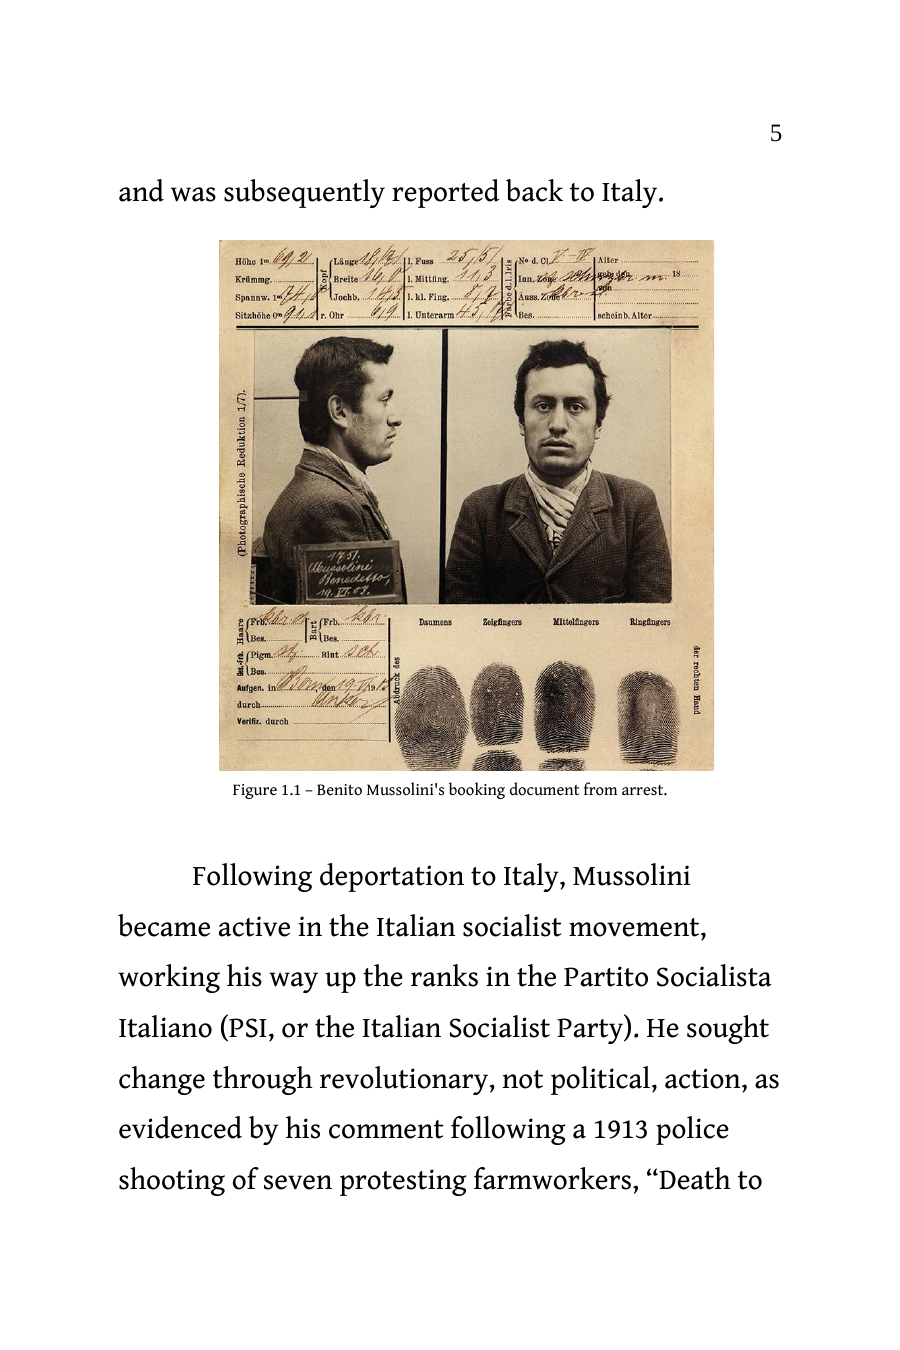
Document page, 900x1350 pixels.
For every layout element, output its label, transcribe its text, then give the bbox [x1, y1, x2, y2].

picture [219, 240, 715, 771]
text Figure 1.1 – Benito Mussolini's booking document from arrest. [118, 227, 782, 800]
text and was subsequently reported back to Italy. [118, 176, 782, 210]
text Following deportation to Italy, Mussolini became active in the Italian socialist movement, working his way up the ranks in the Partito Socialista Italiano (PSI, or the Italian Socialist Party). He sought change through revolutionary, not political, action, as evidenced by his comment following a 1913 police shooting of seven protesting farmworkers, “Death to [118, 860, 782, 1198]
